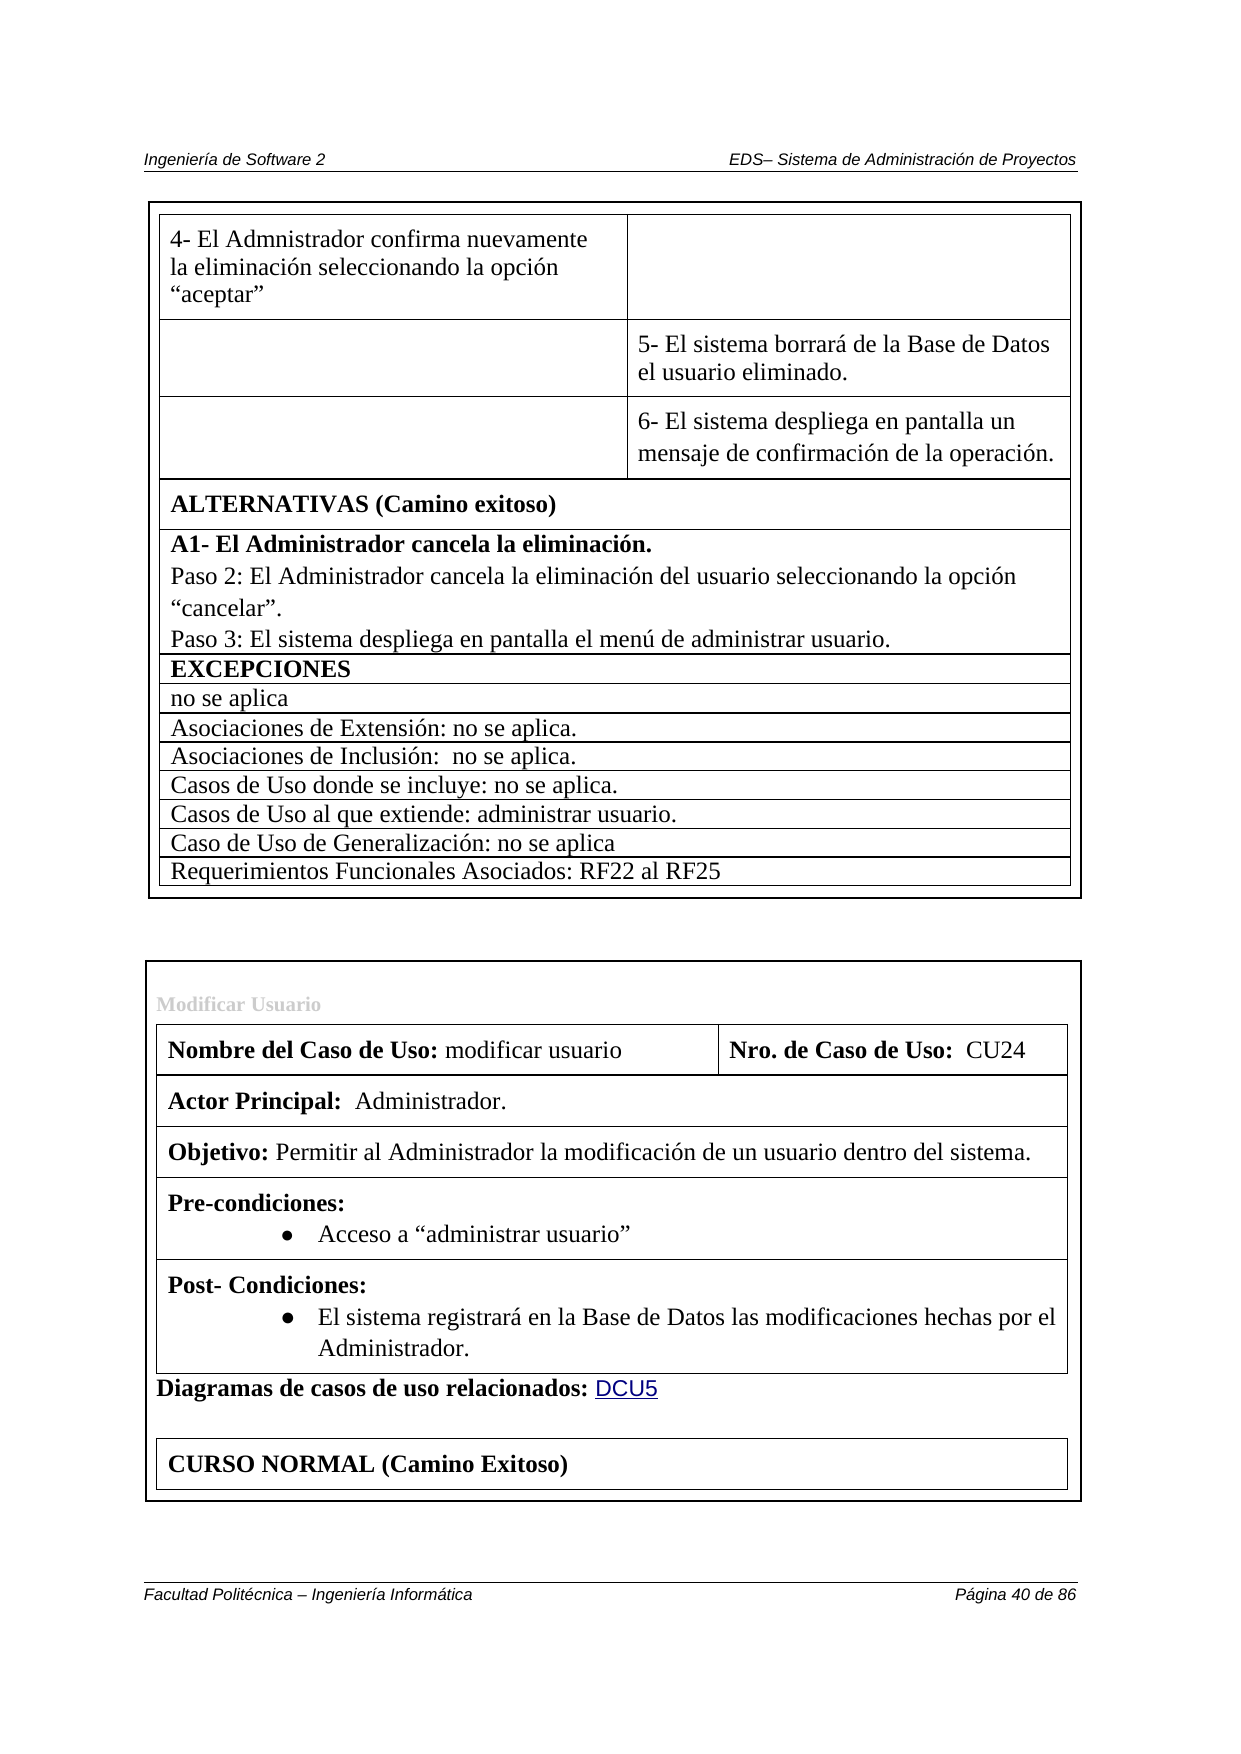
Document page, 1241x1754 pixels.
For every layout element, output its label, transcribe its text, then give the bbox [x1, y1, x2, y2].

table_cell Objetivo: Permitir al Administrador la modificación de un usuario dentro del sistema. [157, 1127, 1067, 1177]
table_header EXCEPCIONES [160, 655, 1070, 683]
table_cell 6- El sistema despliega en pantalla un mensaje de confirmación de la operación. [628, 397, 1070, 477]
table_cell [628, 215, 1070, 319]
table_cell Requerimientos Funcionales Asociados: RF22 al RF25 [160, 858, 1070, 885]
table_header Actor Principal: Administrador. [157, 1076, 1067, 1126]
table_header CURSO NORMAL (Camino Exitoso) [157, 1439, 1067, 1488]
table_cell Pre-condiciones: Acceso a “administrar usuario” [157, 1178, 1067, 1259]
table_header Asociaciones de Extensión: no se aplica. [160, 714, 1070, 741]
table_header ALTERNATIVAS (Camino exitoso) [160, 480, 1070, 529]
table_cell [160, 397, 627, 477]
table_cell Caso de Uso de Generalización: no se aplica [160, 829, 1070, 856]
table_cell Asociaciones de Inclusión: no se aplica. [160, 743, 1070, 770]
table_cell Casos de Uso al que extiende: administrar usuario. [160, 800, 1070, 828]
table_header Nombre del Caso de Uso: modificar usuario [157, 1025, 718, 1074]
table_cell A1- El Administrador cancela la eliminación. Paso 2: El Administrador cancela la eliminación del usuario seleccionando la opción “cancelar”. Paso 3: El sistema despliega en pantalla el menú de administrar usuario. [160, 530, 1070, 653]
table_cell Post- Condiciones: El sistema registrará en la Base de Datos las modificaciones hechas por el Administrador. [157, 1260, 1067, 1373]
table_header Modificar Usuario Diagramas de casos de uso relacionados: DCU5 [147, 962, 1080, 1500]
table_header [150, 203, 1080, 897]
table_cell [160, 320, 627, 396]
table_cell 5- El sistema borrará de la Base de Datos el usuario eliminado. [628, 320, 1070, 396]
table_cell Casos de Uso donde se incluye: no se aplica. [160, 771, 1070, 799]
table_cell 4- El Admnistrador confirma nuevamente la eliminación seleccionando la opción “aceptar” [160, 215, 627, 319]
table_cell no se aplica [160, 684, 1070, 712]
table_header Nro. de Caso de Uso: CU24 [719, 1025, 1067, 1074]
